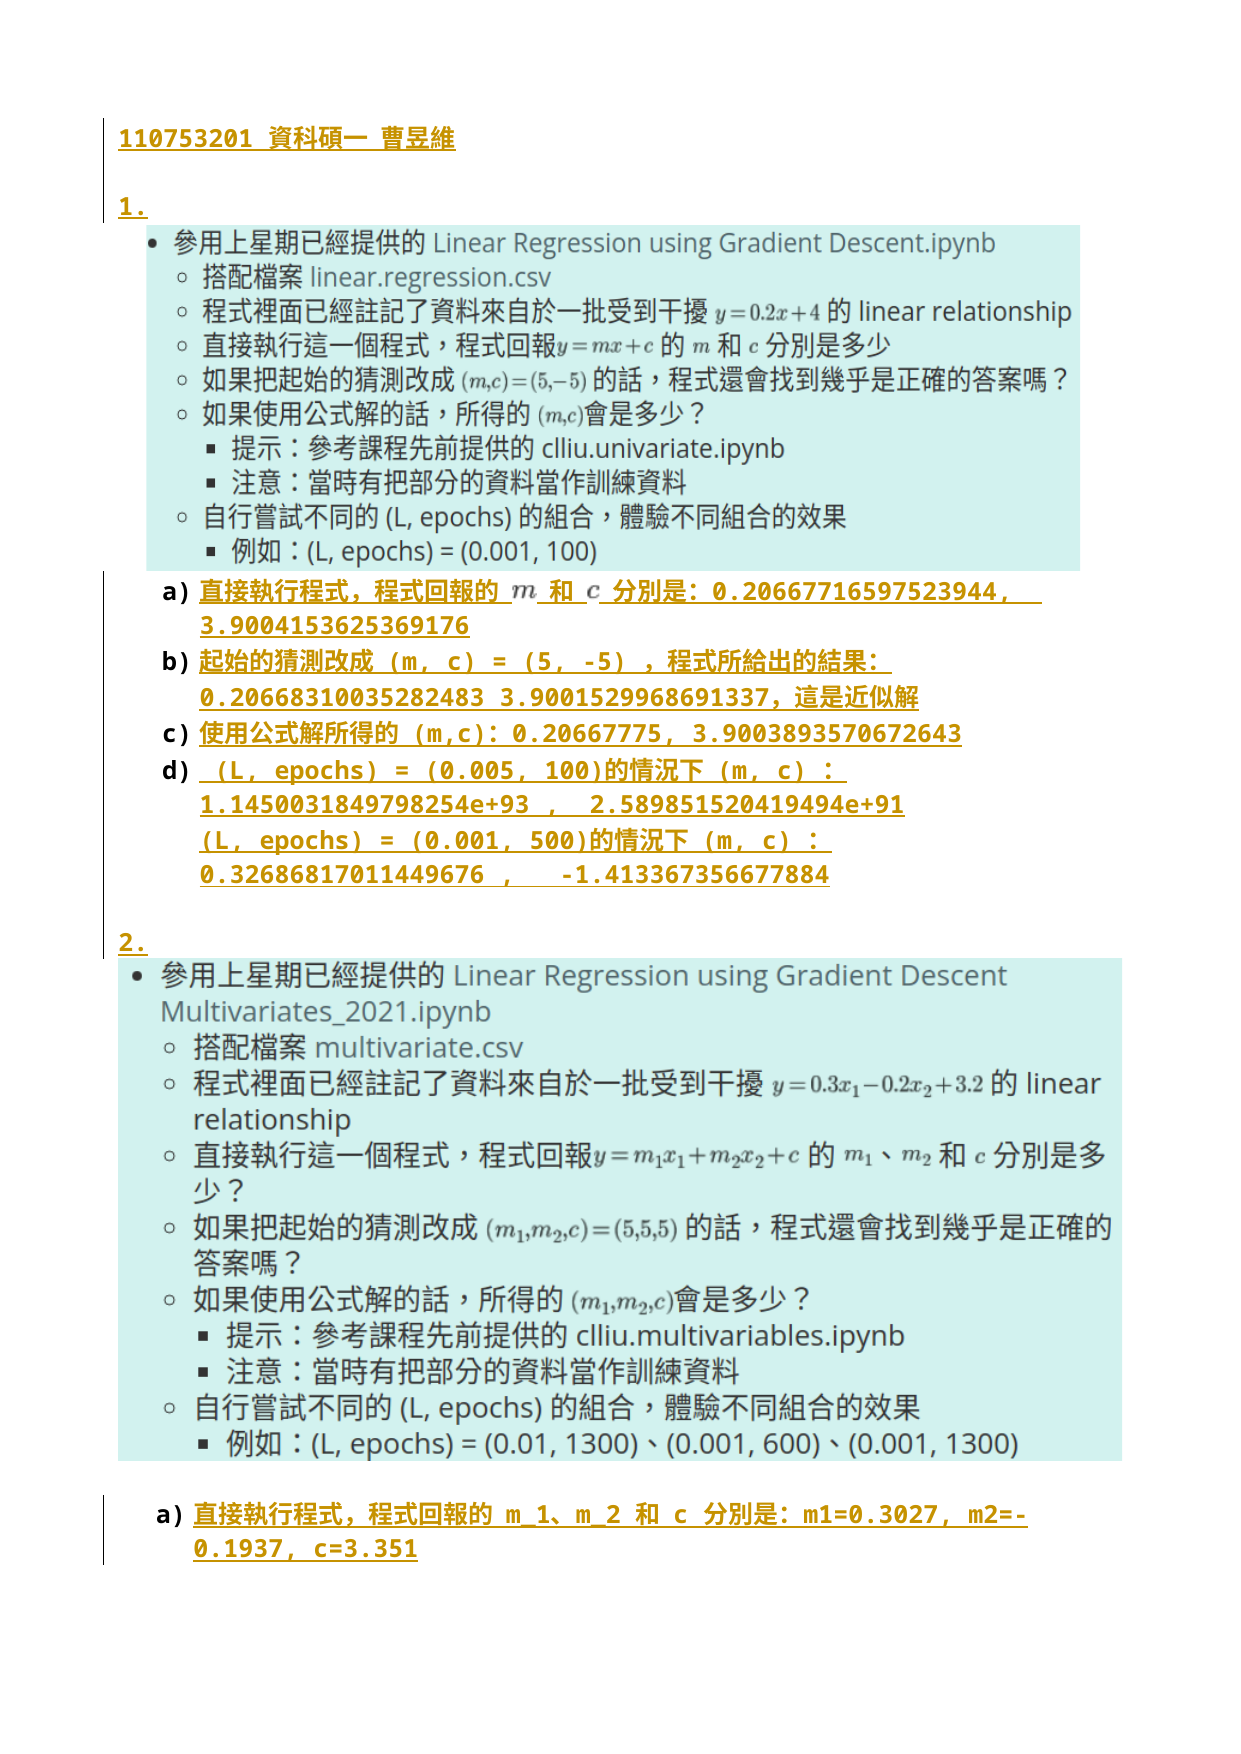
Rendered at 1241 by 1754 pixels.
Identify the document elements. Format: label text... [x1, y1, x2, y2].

picture [118, 958, 1123, 1461]
text 1. [118, 188, 1122, 222]
list 使用公式解所得的 (m,c)：0.20667775, 3.9003893570672643 [162, 714, 1122, 750]
text 110753201 資科碩一 曹昱維 [118, 118, 1122, 154]
picture [146, 225, 1081, 571]
list (L, epochs) = (0.005, 100)的情況下 (m, c) ：1.1450031849798254e+93 , 2.589851520419494e+91 (L, epochs) = (0.001, 500)的情況下 (m, c) ： 0.32686817011449676 , -1.413367356677884 [162, 750, 1122, 891]
picture [511, 584, 537, 600]
list 直接執行程式，程式回報的 m_1、m_2 和 c 分別是：m1=0.3027, m2=-0.1937, c=3.351 [156, 1495, 1122, 1565]
text 2. [118, 925, 1122, 958]
list 直接執行程式，程式回報的 和 分別是：0.20667716597523944, 3.9004153625369176 [162, 222, 1122, 641]
list 起始的猜測改成 (m, c) = (5, -5) ，程式所給出的結果：0.20668310035282483 3.9001529968691337，這是近似解 [162, 641, 1122, 714]
picture [586, 584, 600, 600]
